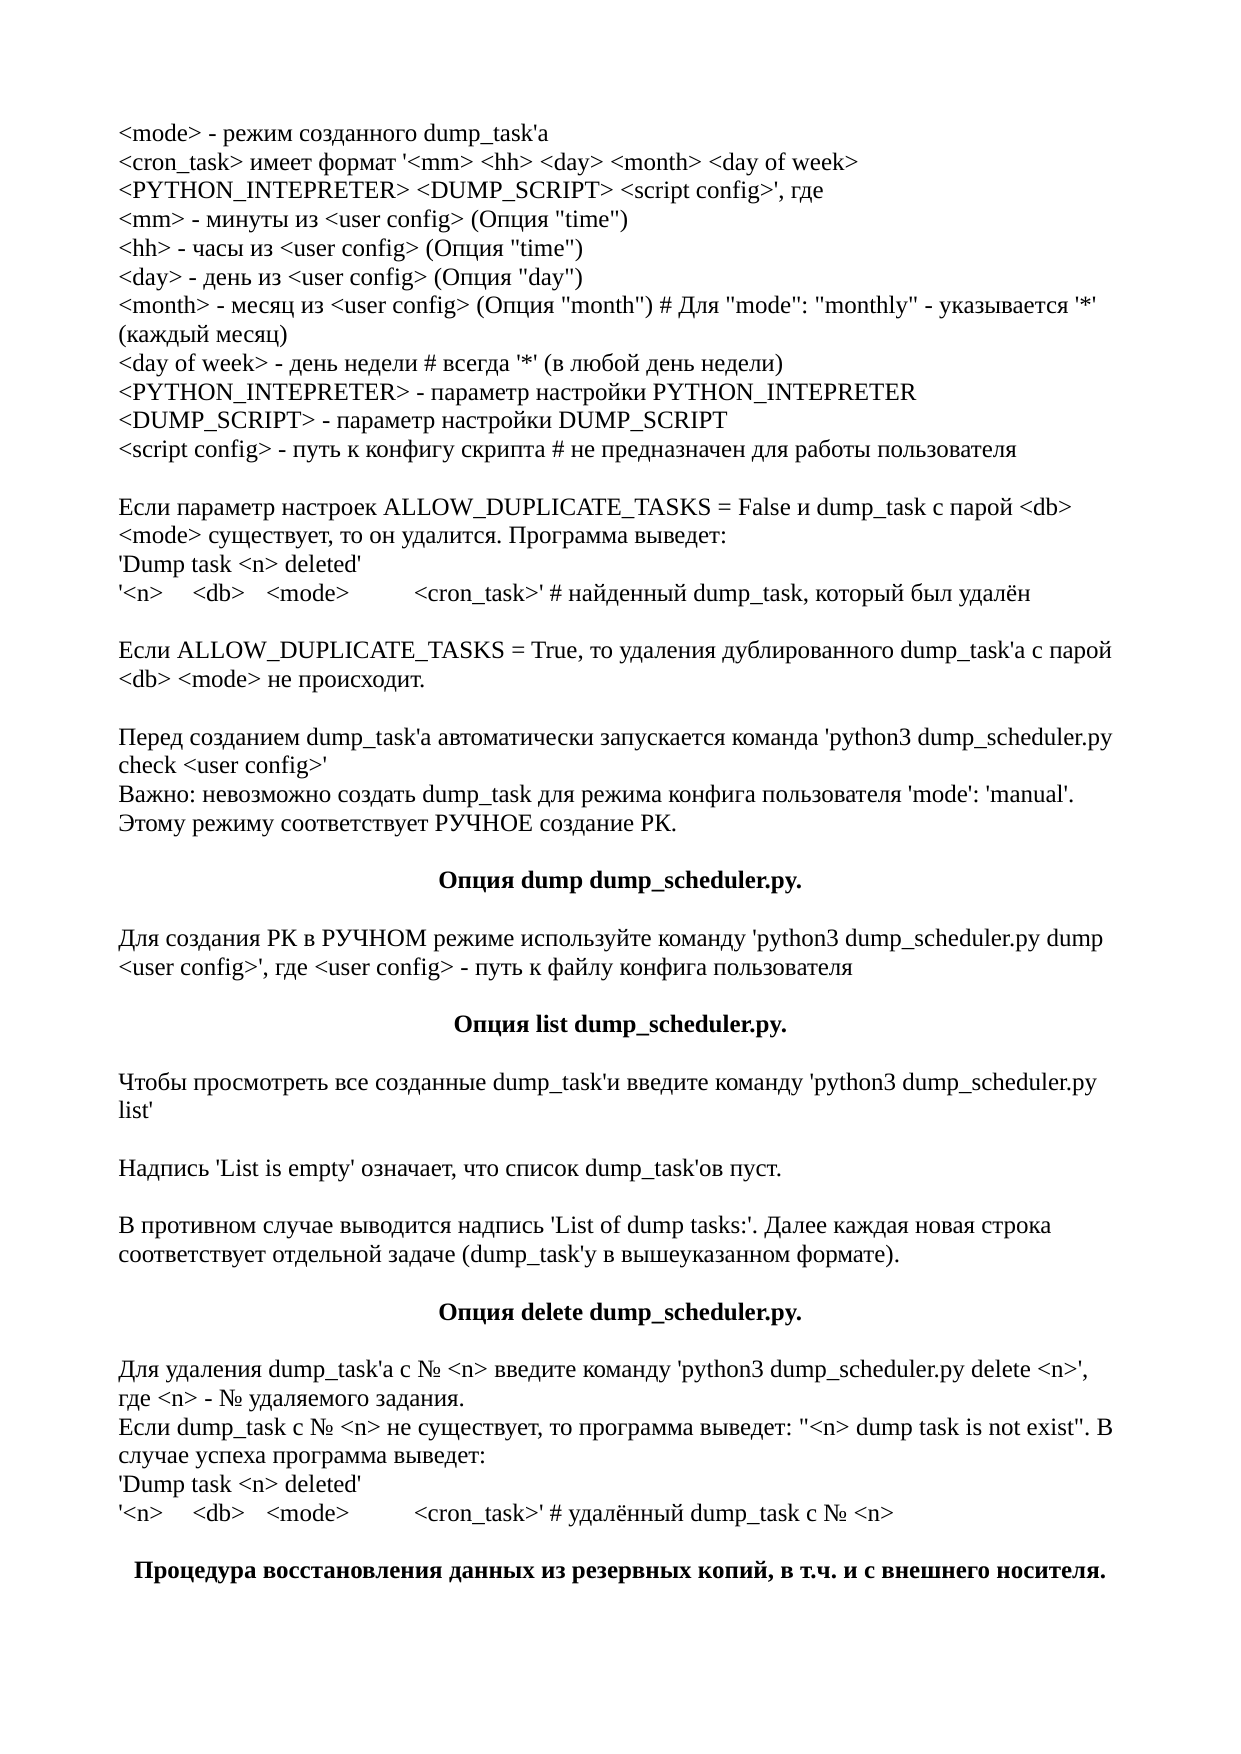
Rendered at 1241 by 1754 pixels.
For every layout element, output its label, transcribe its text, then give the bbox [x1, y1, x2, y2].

text <cron_task> имеет формат '<mm> <hh> <day> <month> <day of week> <PYTHON_INTEPRETER> <DUMP_SCRIPT> <script config>', где [118, 147, 1122, 204]
text <month> - месяц из <user config> (Опция "month") # Для "mode": "monthly" - указывается '*' (каждый месяц) [118, 291, 1122, 348]
text Опция delete dump_scheduler.py. [118, 1297, 1122, 1326]
text <DUMP_SCRIPT> - параметр настройки DUMP_SCRIPT [118, 406, 1122, 434]
text 'Dump task <n> deleted' [118, 1469, 1122, 1498]
text <mode> - режим созданного dump_task'а [118, 118, 1122, 147]
text Чтобы просмотреть все созданные dump_task'и введите команду 'python3 dump_scheduler.py list' [118, 1067, 1122, 1124]
text Опция list dump_scheduler.py. [118, 1009, 1122, 1038]
text <script config> - путь к конфигу скрипта # не предназначен для работы пользователя [118, 434, 1122, 463]
text В противном случае выводится надпись 'List of dump tasks:'. Далее каждая новая строка соответствует отдельной задаче (dump_task'у в вышеуказанном формате). [118, 1211, 1122, 1268]
text '<n> <db> <mode> <cron_task>' # удалённый dump_task с № <n> [118, 1498, 1122, 1527]
text Надпись 'List is empty' означает, что список dump_task'ов пуст. [118, 1153, 1122, 1182]
text <PYTHON_INTEPRETER> - параметр настройки PYTHON_INTEPRETER [118, 377, 1122, 406]
text Перед созданием dump_task'а автоматически запускается команда 'python3 dump_scheduler.py check <user config>' [118, 722, 1122, 779]
text Для удаления dump_task'а с № <n> введите команду 'python3 dump_scheduler.py delete <n>', где <n> - № удаляемого задания. [118, 1354, 1122, 1412]
text '<n> <db> <mode> <cron_task>' # найденный dump_task, который был удалён [118, 578, 1122, 607]
text Процедура восстановления данных из резервных копий, в т.ч. и с внешнего носителя. [118, 1556, 1122, 1584]
text Если параметр настроек ALLOW_DUPLICATE_TASKS = False и dump_task с парой <db> <mode> существует, то он удалится. Программа выведет: [118, 492, 1122, 549]
text Если dump_task с № <n> не существует, то программа выведет: "<n> dump task is not exist". В случае успеха программа выведет: [118, 1412, 1122, 1469]
text Опция dump dump_scheduler.py. [118, 866, 1122, 894]
text Для создания РК в РУЧНОМ режиме используйте команду 'python3 dump_scheduler.py dump <user config>', где <user config> - путь к файлу конфига пользователя [118, 923, 1122, 981]
text <mm> - минуты из <user config> (Опция "time") [118, 204, 1122, 233]
text <hh> - часы из <user config> (Опция "time") [118, 233, 1122, 262]
text Если ALLOW_DUPLICATE_TASKS = True, то удаления дублированного dump_task'а с парой <db> <mode> не происходит. [118, 636, 1122, 693]
text <day of week> - день недели # всегда '*' (в любой день недели) [118, 348, 1122, 377]
text 'Dump task <n> deleted' [118, 549, 1122, 578]
text Важно: невозможно создать dump_task для режима конфига пользователя 'mode': 'manual'. Этому режиму соответствует РУЧНОЕ создание РК. [118, 779, 1122, 837]
text <day> - день из <user config> (Опция "day") [118, 262, 1122, 291]
